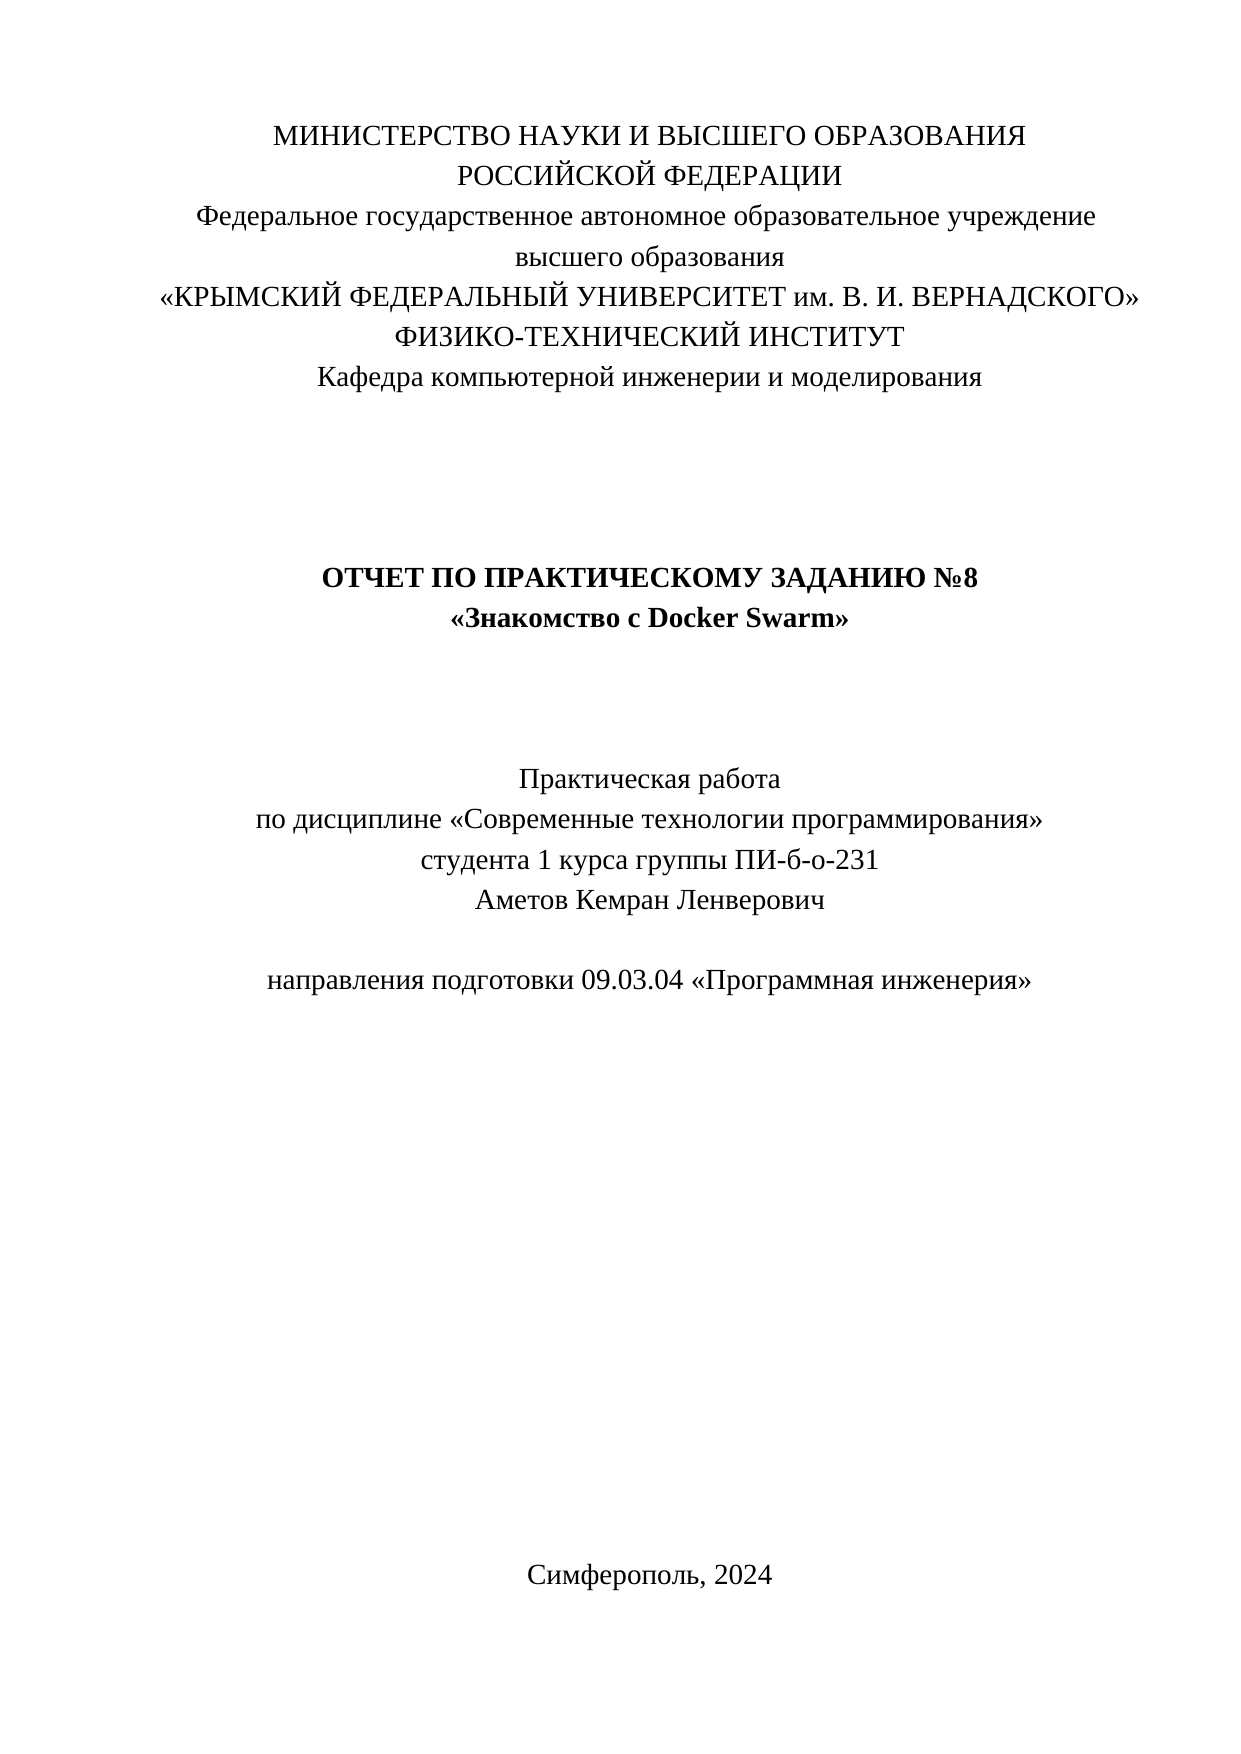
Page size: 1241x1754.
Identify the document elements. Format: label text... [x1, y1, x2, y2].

text Практическая работа [148, 761, 1152, 795]
text Кафедра компьютерной инженерии и моделирования [148, 359, 1152, 393]
text ФИЗИКО-ТЕХНИЧЕСКИЙ ИНСТИТУТ [148, 319, 1152, 353]
text студента 1 курса группы ПИ-б-о-231 [148, 842, 1152, 875]
table_header [709, 1204, 931, 1235]
table_header [148, 1204, 709, 1235]
text направления подготовки 09.03.04 «Программная инженерия» [148, 962, 1152, 996]
text МИНИСТЕРСТВО НАУКИ И ВЫСШЕГО ОБРАЗОВАНИЯ РОССИЙСКОЙ ФЕДЕРАЦИИ [148, 118, 1152, 192]
text по дисциплине «Современные технологии программирования» [148, 802, 1152, 835]
text Симферополь, 2024 [148, 1557, 1152, 1591]
text Аметов Кемран Ленверович [148, 882, 1152, 916]
text «Знакомство с Docker Swarm» [148, 601, 1152, 634]
text ОТЧЕТ ПО ПРАКТИЧЕСКОМУ ЗАДАНИЮ №8 [148, 560, 1152, 594]
text «КРЫМСКИЙ ФЕДЕРАЛЬНЫЙ УНИВЕРСИТЕТ им. В. И. ВЕРНАДСКОГО» [148, 279, 1152, 312]
text Федеральное государственное автономное образовательное учреждение высшего образования [148, 198, 1152, 272]
table_header [931, 1204, 1177, 1235]
